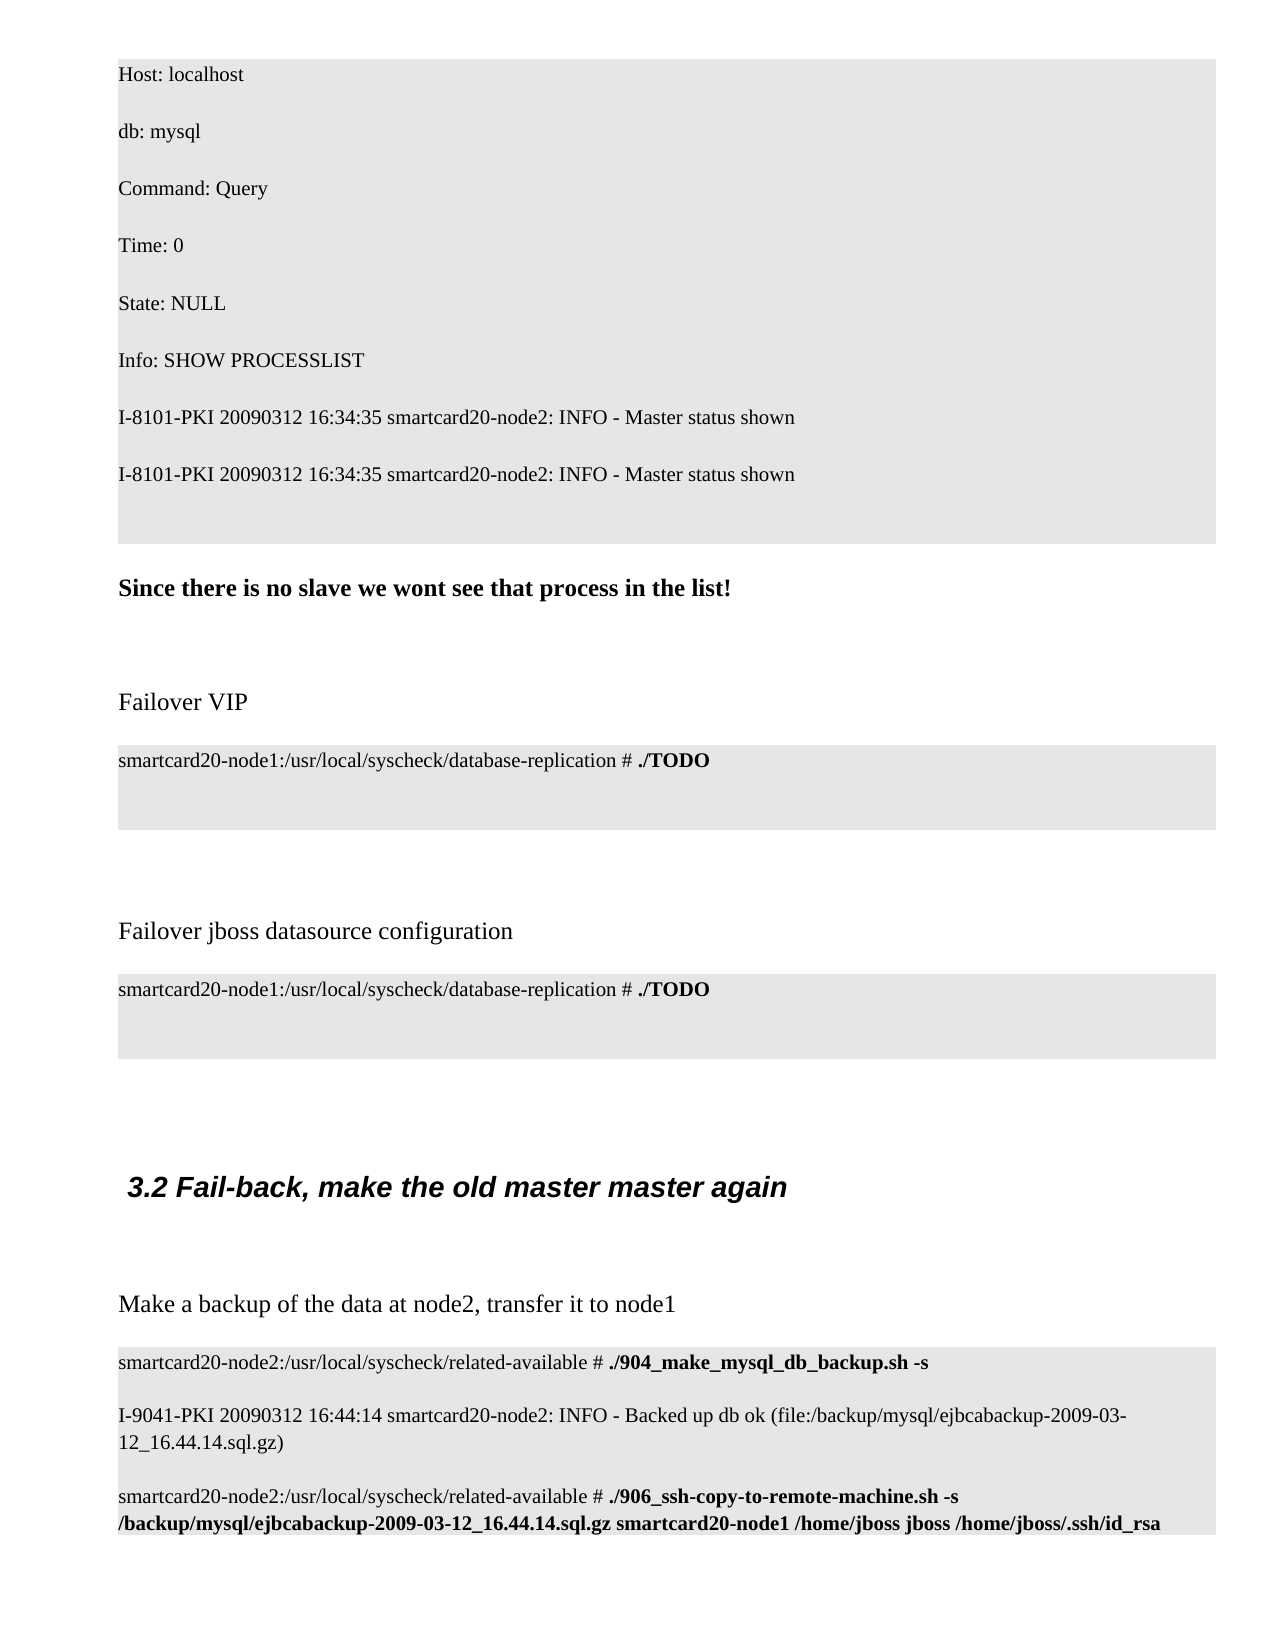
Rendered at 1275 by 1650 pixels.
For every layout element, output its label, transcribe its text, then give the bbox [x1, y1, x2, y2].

subtitle 3.2 Fail-back, make the old master master again [127, 1171, 1207, 1203]
text Info: SHOW PROCESSLIST [118, 345, 1216, 373]
text I-8101-PKI 20090312 16:34:35 smartcard20-node2: INFO - Master status shown [118, 402, 1216, 430]
text Failover jboss datasource configuration [118, 917, 1216, 944]
text Time: 0 [118, 231, 1216, 258]
text Host: localhost [118, 59, 1216, 87]
text State: NULL [118, 288, 1216, 316]
text Command: Query [118, 173, 1216, 201]
text smartcard20-node1:/usr/local/syscheck/database-replication # ./TODO [118, 745, 1216, 773]
text Failover VIP [118, 688, 1216, 716]
text smartcard20-node2:/usr/local/syscheck/related-available # ./906_ssh-copy-to-remote-machine.sh -s /backup/mysql/ejbcabackup-2009-03-12_16.44.14.sql.gz smartcard20-node1 /home/jboss jboss /home/jboss/.ssh/id_rsa [118, 1484, 1216, 1535]
text smartcard20-node1:/usr/local/syscheck/database-replication # ./TODO [118, 974, 1216, 1002]
text I-9041-PKI 20090312 16:44:14 smartcard20-node2: INFO - Backed up db ok (file:/backup/mysql/ejbcabackup-2009-03-12_16.44.14.sql.gz) [118, 1404, 1216, 1455]
text smartcard20-node2:/usr/local/syscheck/related-available # ./904_make_mysql_db_backup.sh -s [118, 1347, 1216, 1375]
text Since there is no slave we wont see that process in the list! [118, 574, 1216, 601]
text I-8101-PKI 20090312 16:34:35 smartcard20-node2: INFO - Master status shown [118, 459, 1216, 487]
text db: mysql [118, 116, 1216, 144]
text Make a backup of the data at node2, transfer it to node1 [118, 1290, 1216, 1318]
